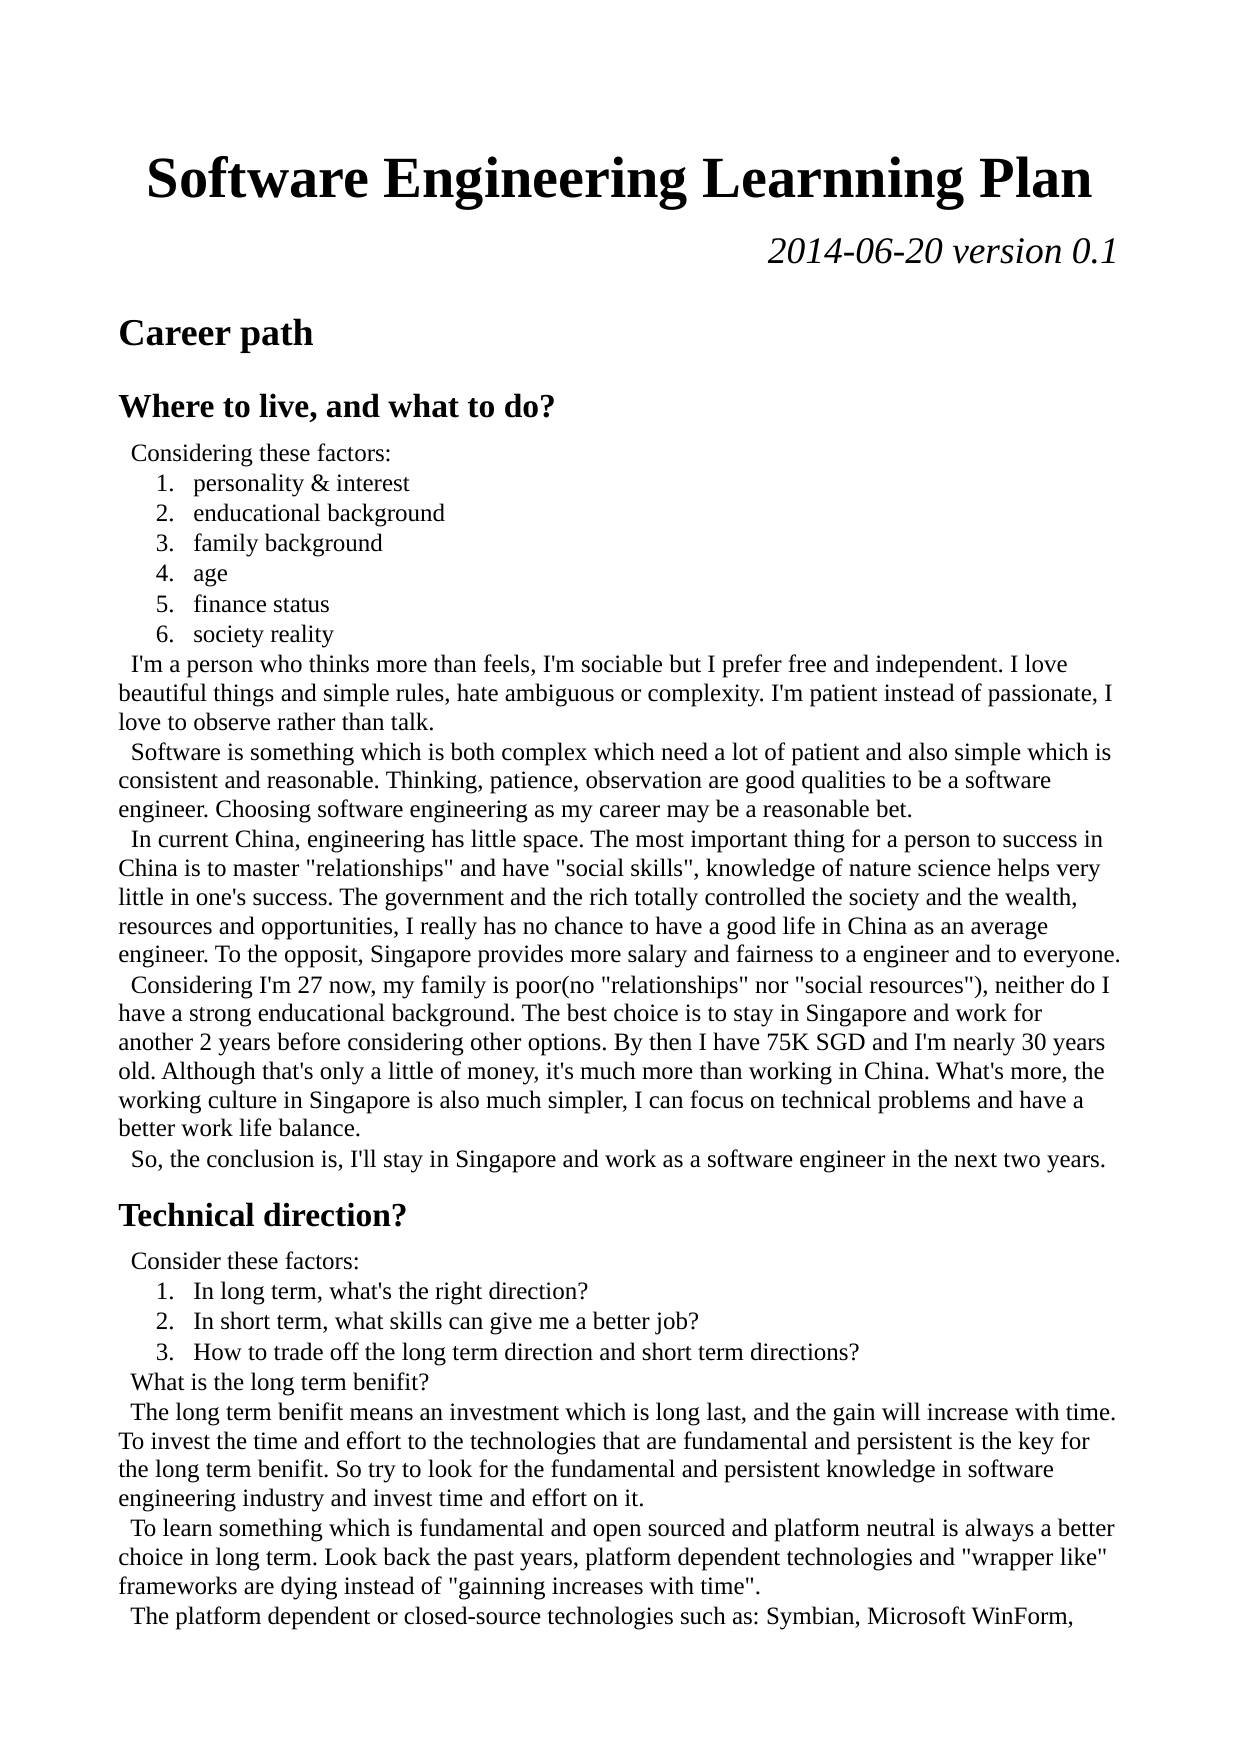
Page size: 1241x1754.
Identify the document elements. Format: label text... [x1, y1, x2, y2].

list In long term, what's the right direction? [156, 1276, 1122, 1305]
list society reality [156, 619, 1122, 648]
subtitle Career path [118, 309, 1122, 353]
text Considering these factors: [118, 438, 1122, 466]
text In current China, engineering has little space. The most important thing for a person to success in China is to master "relationships" and have "social skills", knowledge of nature science helps very little in one's success. The government and the rich totally controlled the society and the wealth, resources and opportunities, I really has no chance to have a good life in China as an average engineer. To the opposit, Singapore provides more salary and fairness to a engineer and to everyone. [118, 824, 1122, 968]
text I'm a person who thinks more than feels, I'm sociable but I prefer free and independent. I love beautiful things and simple rules, hate ambiguous or complexity. I'm patient instead of passionate, I love to observe rather than talk. [118, 649, 1122, 735]
list age [156, 558, 1122, 587]
subtitle Technical direction? [118, 1195, 1122, 1233]
list personality & interest [156, 468, 1122, 497]
text Software is something which is both complex which need a lot of patient and also simple which is consistent and reasonable. Thinking, patience, observation are good qualities to be a software engineer. Choosing software engineering as my career may be a reasonable bet. [118, 737, 1122, 823]
subtitle Where to live, and what to do? [118, 387, 1122, 425]
title Software Engineering Learnning Plan [118, 143, 1122, 210]
subtitle 2014-06-20 version 0.1 [118, 229, 1122, 272]
text So, the conclusion is, I'll stay in Singapore and work as a software engineer in the next two years. [118, 1144, 1122, 1172]
list How to trade off the long term direction and short term directions? [156, 1337, 1122, 1365]
text To learn something which is fundamental and open sourced and platform neutral is always a better choice in long term. Look back the past years, platform dependent technologies and "wrapper like" frameworks are dying instead of "gainning increases with time". [118, 1513, 1122, 1600]
text The long term benifit means an investment which is long last, and the gain will increase with time. To invest the time and effort to the technologies that are fundamental and persistent is the key for the long term benifit. So try to look for the fundamental and persistent knowledge in software engineering industry and invest time and effort on it. [118, 1397, 1122, 1512]
text Considering I'm 27 now, my family is poor(no "relationships" nor "social resources"), neither do I have a strong enducational background. The best choice is to stay in Singapore and work for another 2 years before considering other options. By then I have 75K SGD and I'm nearly 30 years old. Although that's only a little of money, it's much more than working in China. What's more, the working culture in Singapore is also much simpler, I can focus on technical problems and have a better work life balance. [118, 970, 1122, 1142]
list enducational background [156, 498, 1122, 527]
list finance status [156, 589, 1122, 617]
text What is the long term benifit? [118, 1367, 1122, 1396]
list In short term, what skills can give me a better job? [156, 1306, 1122, 1335]
text The platform dependent or closed-source technologies such as: Symbian, Microsoft WinForm, [118, 1601, 1122, 1630]
text Consider these factors: [118, 1246, 1122, 1275]
list family background [156, 528, 1122, 557]
